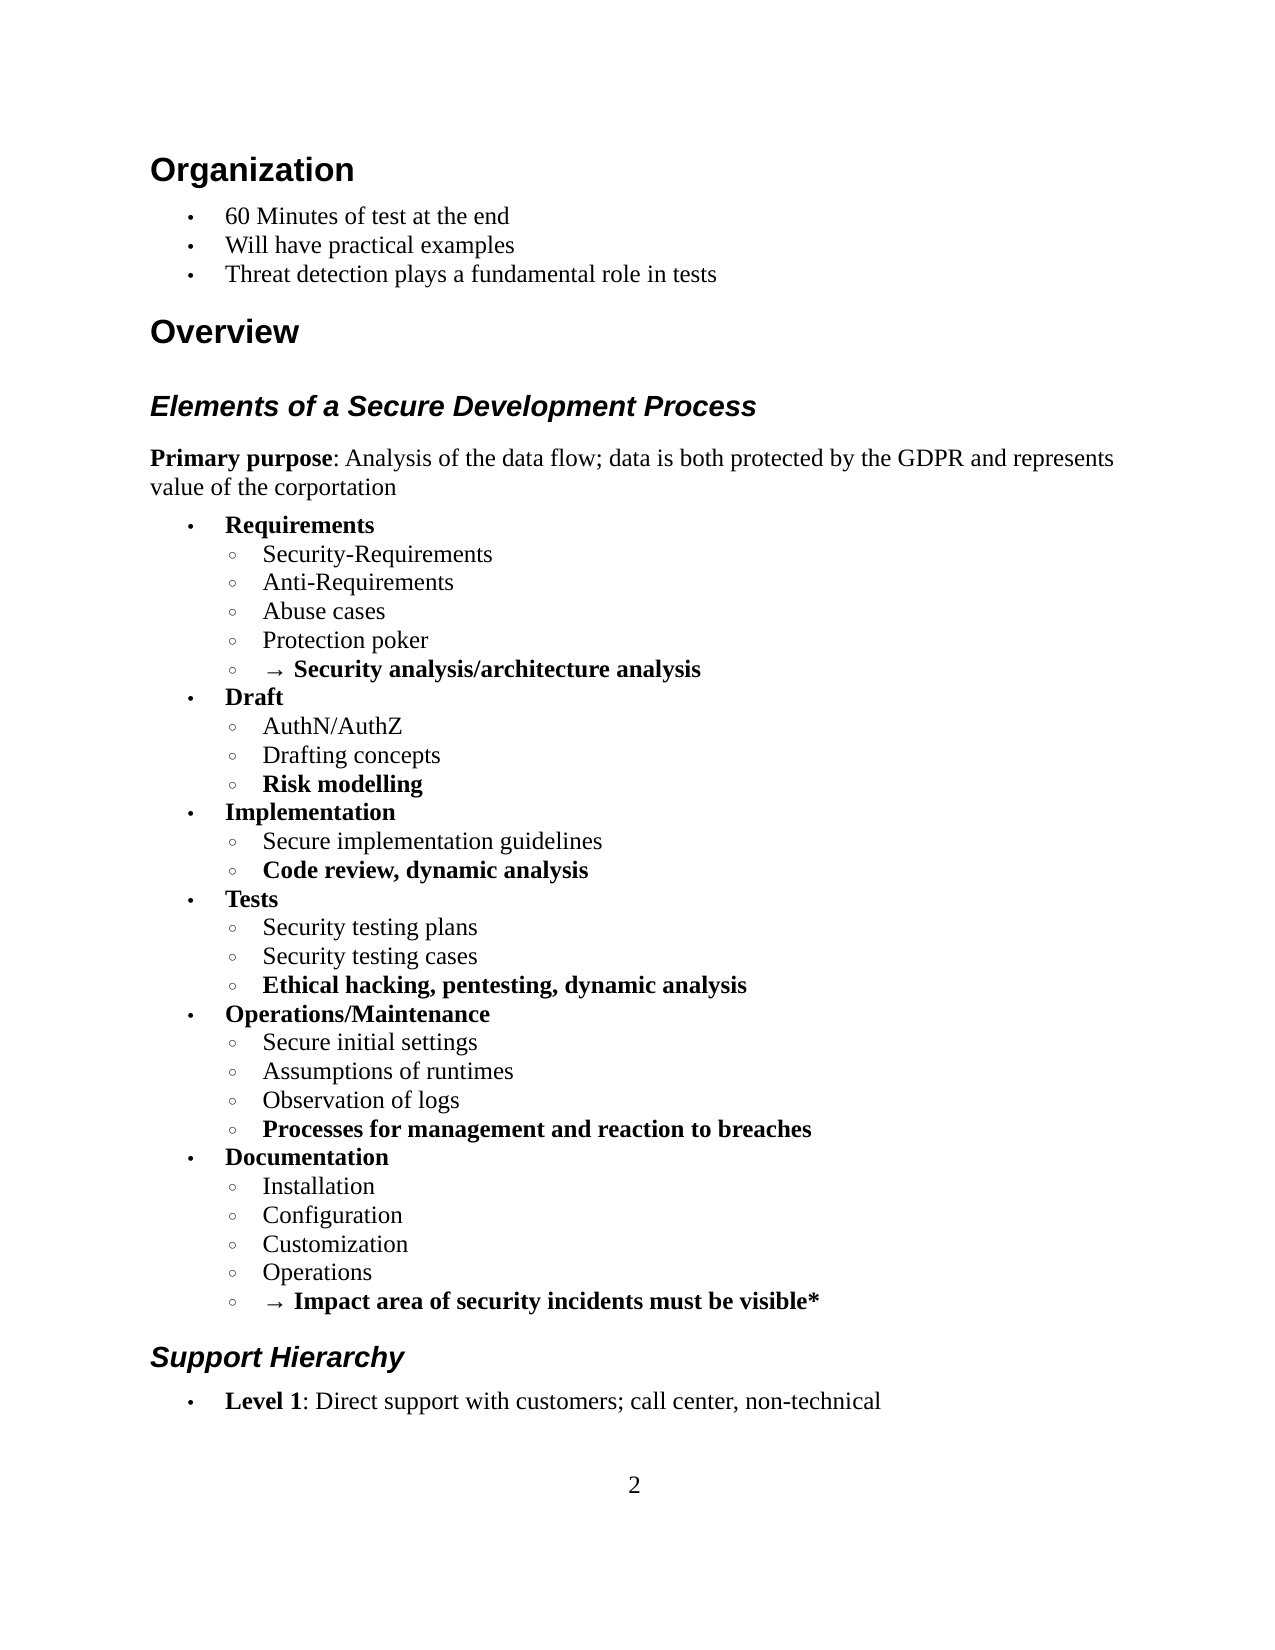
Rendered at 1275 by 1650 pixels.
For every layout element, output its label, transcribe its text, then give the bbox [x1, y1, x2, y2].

list → Security analysis/architecture analysis [225, 654, 1125, 682]
list 60 Minutes of test at the end [187, 201, 1125, 230]
list Processes for management and reaction to breaches [225, 1114, 1125, 1142]
list AuthN/AuthZ [225, 711, 1125, 740]
list Will have practical examples [187, 230, 1125, 259]
subtitle Overview [150, 312, 1125, 351]
subtitle Support Hierarchy [150, 1340, 1125, 1373]
list Security testing cases [225, 941, 1125, 970]
list Observation of logs [225, 1085, 1125, 1114]
list Secure initial settings [225, 1027, 1125, 1056]
list Ethical hacking, pentesting, dynamic analysis [225, 970, 1125, 999]
list Level 1: Direct support with customers; call center, non-technical [187, 1386, 1125, 1415]
list Implementation [187, 797, 1125, 826]
list Configuration [225, 1200, 1125, 1229]
list Abuse cases [225, 596, 1125, 625]
list Tests [187, 884, 1125, 912]
list Protection poker [225, 625, 1125, 654]
list Operations [225, 1257, 1125, 1286]
list Drafting concepts [225, 740, 1125, 769]
list Code review, dynamic analysis [225, 855, 1125, 884]
list Requirements [187, 510, 1125, 539]
list Draft [187, 682, 1125, 711]
list Security-Requirements [225, 539, 1125, 567]
list → Impact area of security incidents must be visible* [225, 1286, 1125, 1315]
list Secure implementation guidelines [225, 826, 1125, 855]
list Anti-Requirements [225, 567, 1125, 596]
list Documentation [187, 1142, 1125, 1171]
subtitle Organization [150, 150, 1125, 189]
text Primary purpose: Analysis of the data flow; data is both protected by the GDPR and represents value of the corportation [150, 443, 1125, 501]
list Installation [225, 1171, 1125, 1200]
list Security testing plans [225, 912, 1125, 941]
list Assumptions of runtimes [225, 1056, 1125, 1085]
list Operations/Maintenance [187, 999, 1125, 1027]
subtitle Elements of a Secure Development Process [150, 388, 1125, 422]
list Threat detection plays a fundamental role in tests [187, 259, 1125, 287]
list Customization [225, 1229, 1125, 1257]
list Risk modelling [225, 769, 1125, 797]
